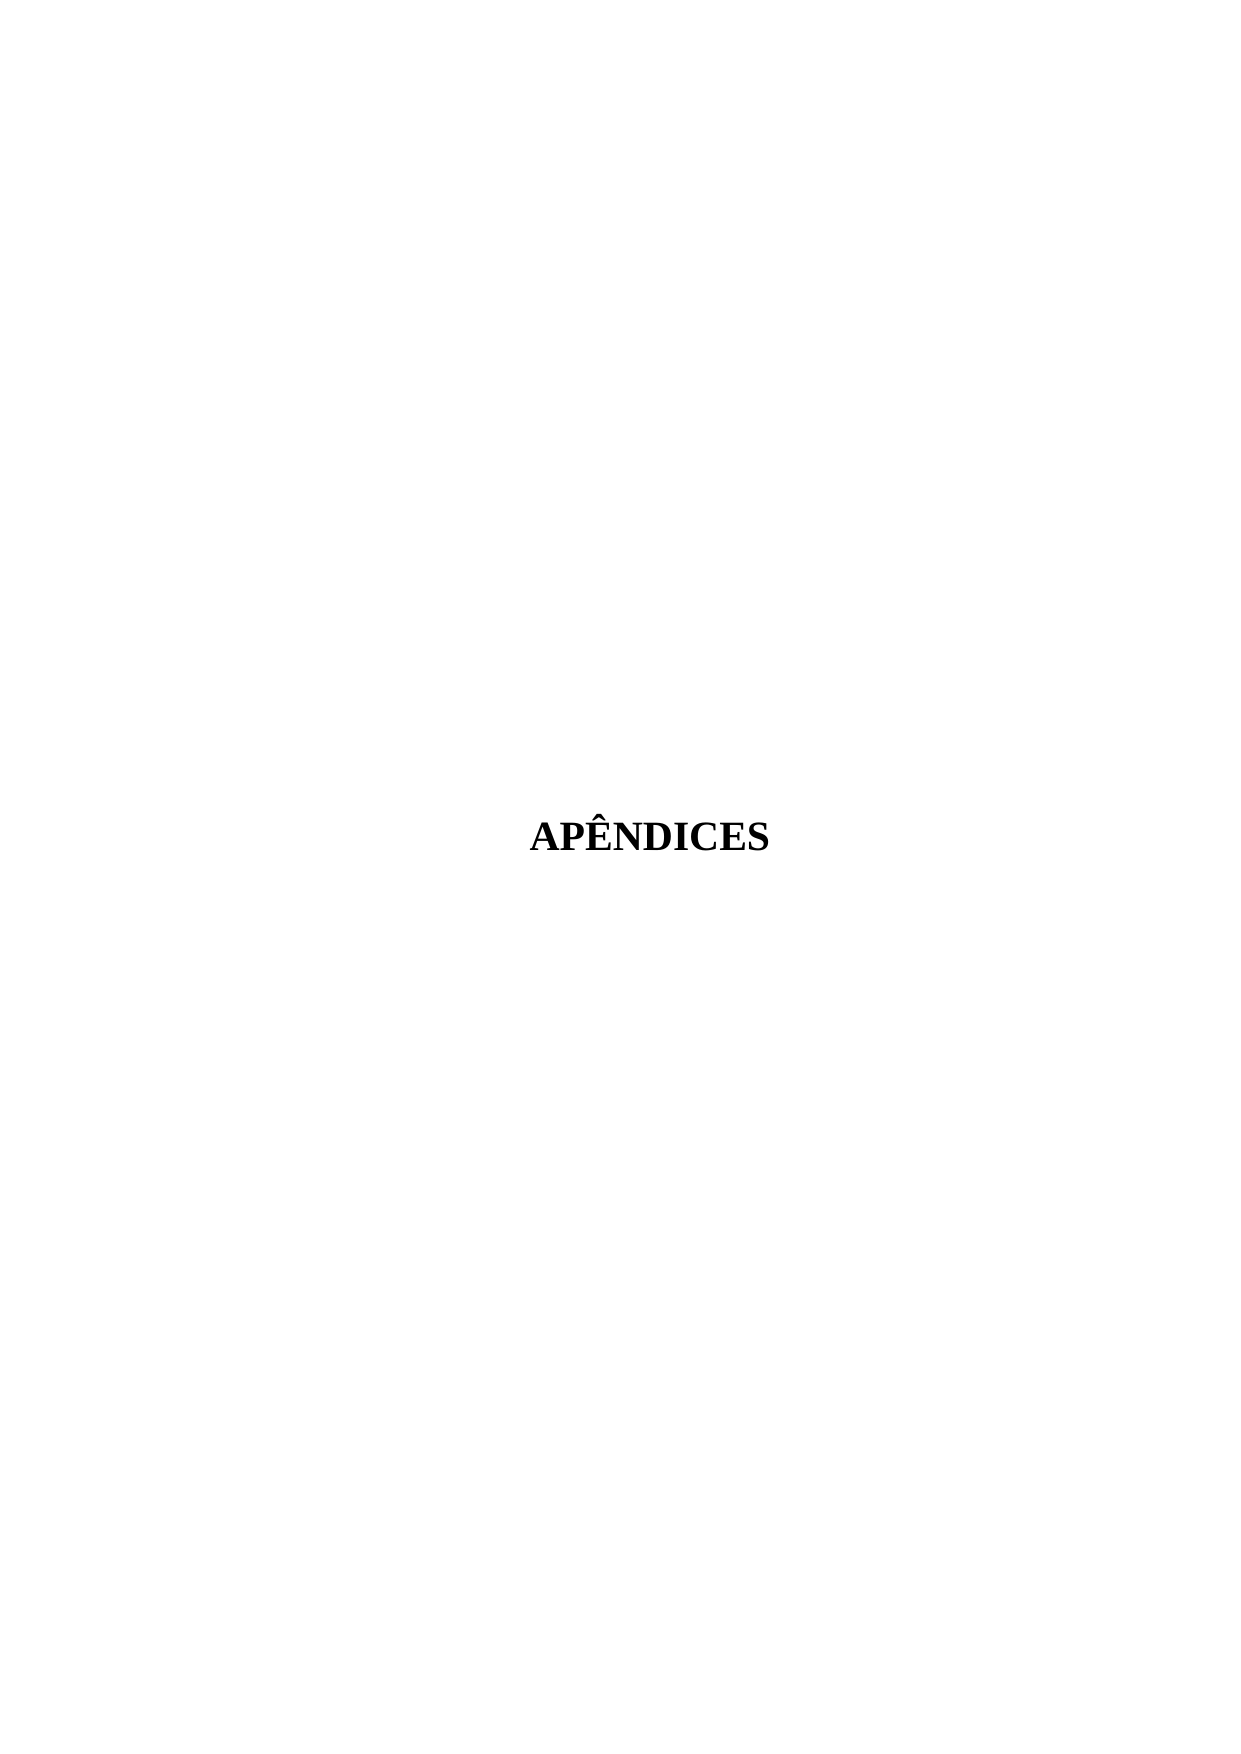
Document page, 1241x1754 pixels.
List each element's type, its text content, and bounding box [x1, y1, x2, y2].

text APÊNDICES [148, 811, 1152, 859]
